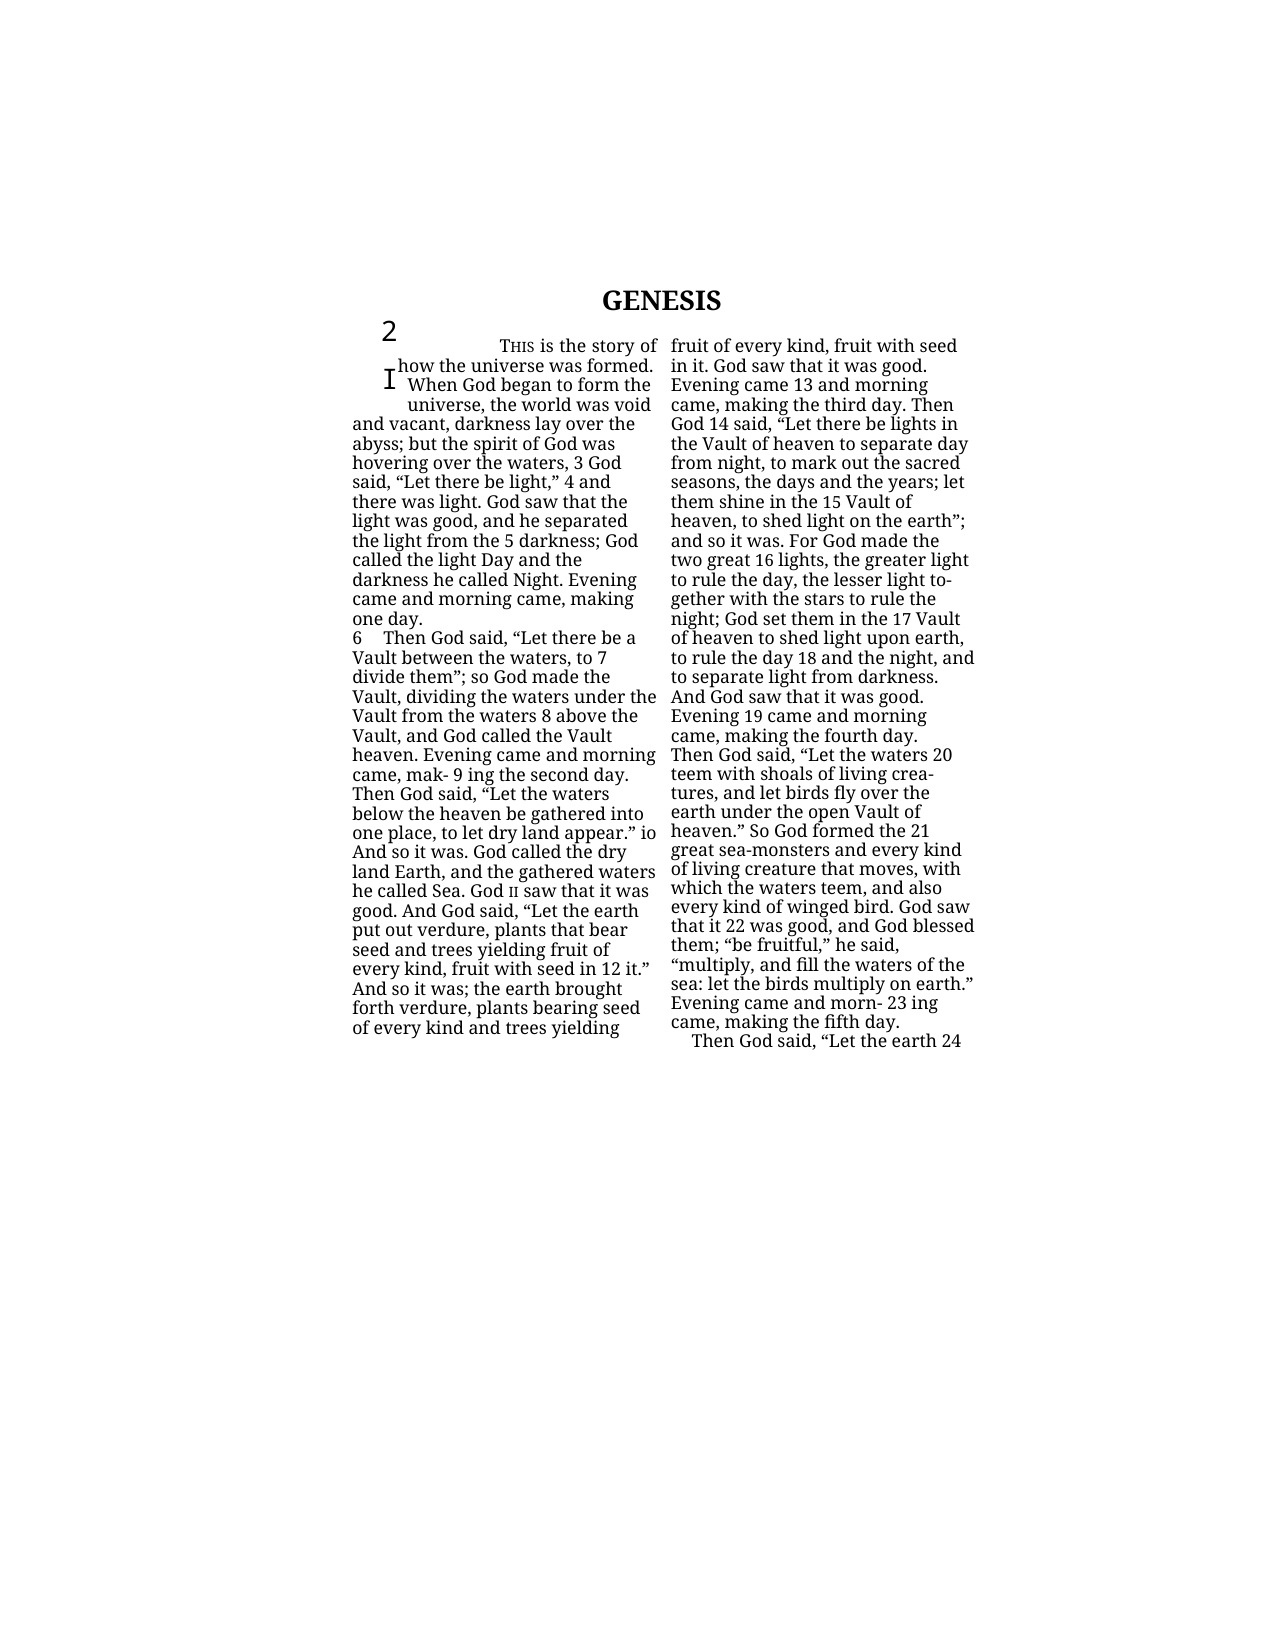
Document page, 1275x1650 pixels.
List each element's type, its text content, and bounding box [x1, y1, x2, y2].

text 2 This is the story of how the universe was formed. [381, 337, 657, 376]
subtitle GENESIS [352, 289, 971, 316]
text IWhen God began to form the universe, the world was void and vacant, darkness lay over the abyss; but the spirit of God was hovering over the waters, 3 God said, “Let there be light,” 4 and there was light. God saw that the light was good, and he separated the light from the 5 darkness; God called the light Day and the darkness he called Night. Evening came and morn­ing came, making one day. [352, 376, 657, 629]
text Then God said, “Let the waters 20 teem with shoals of living crea­tures, and let birds fly over the earth under the open Vault of heaven.” So God formed the 21 great sea-monsters and every kind of living creature that moves, with which the waters teem, and also every kind of winged bird. God saw that it 22 was good, and God blessed them; “be fruitful,” he said, “multiply, and fill the waters of the sea: let the birds multiply on earth.” Evening came and morn- 23 ing came, making the fifth day. [671, 746, 976, 1032]
list Then God said, “Let there be a Vault between the waters, to 7 divide them”; so God made the Vault, dividing the waters un­der the Vault from the waters 8 above the Vault, and God called the Vault heaven. Evening came and morning came, mak- 9 ing the second day. Then God said, “Let the waters below the heaven be gathered into one place, to let dry land appear.” io And so it was. God called the dry land Earth, and the gath­ered waters he called Sea. God ii saw that it was good. And God said, “Let the earth put out verdure, plants that bear seed and trees yielding fruit of every kind, fruit with seed in 12 it.” And so it was; the earth brought forth verdure, plants bearing seed of every kind and trees yielding [352, 629, 657, 1038]
list fruit of every kind, fruit with seed in it. God saw that it was good. Evening came 13 and morning came, making the third day. Then God 14 said, “Let there be lights in the Vault of heaven to separate day from night, to mark out the sacred seasons, the days and the years; let them shine in the 15 Vault of heaven, to shed light on the earth”; and so it was. For God made the two great 16 lights, the greater light to rule the day, the lesser light to­gether with the stars to rule the night; God set them in the 17 Vault of heaven to shed light upon earth, to rule the day 18 and the night, and to separate light from darkness. And God saw that it was good. Evening 19 came and morning came, making the fourth day. [671, 337, 976, 746]
text Then God said, “Let the earth 24 [691, 1032, 976, 1051]
